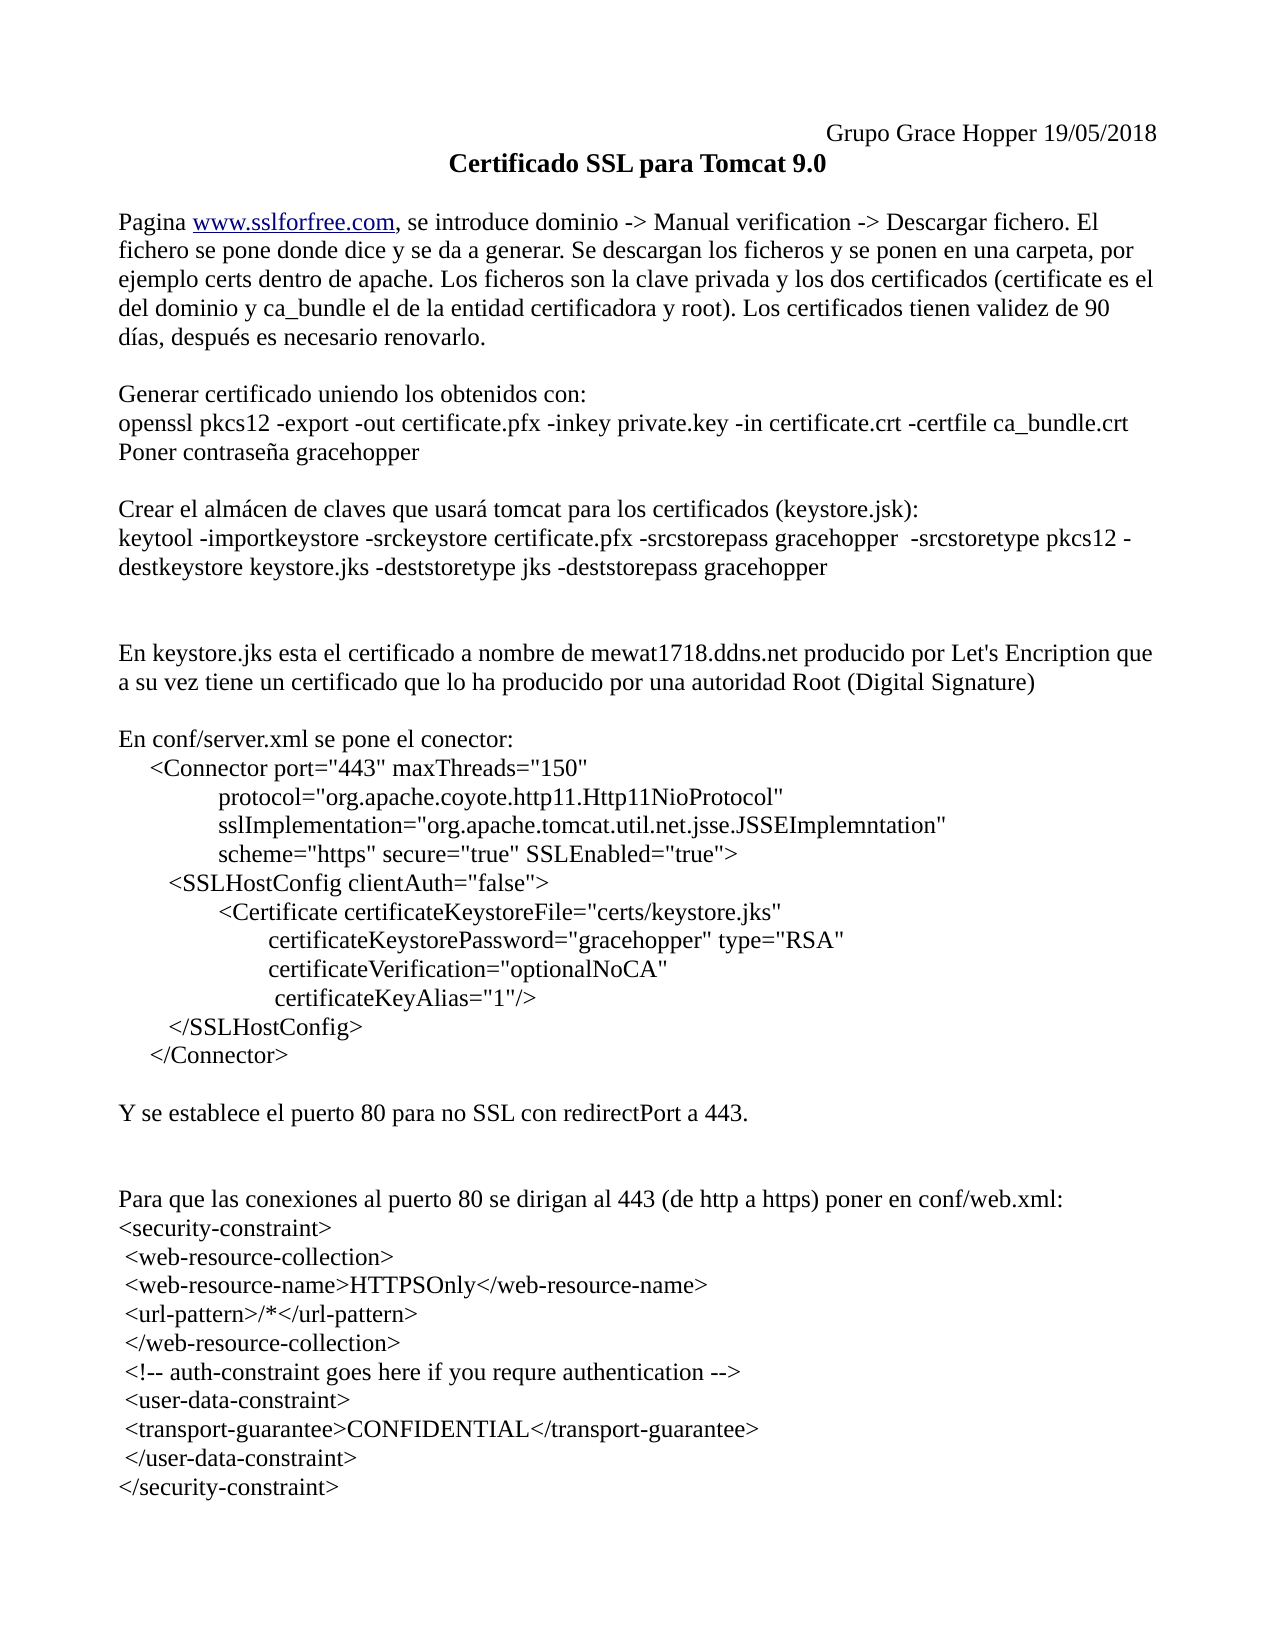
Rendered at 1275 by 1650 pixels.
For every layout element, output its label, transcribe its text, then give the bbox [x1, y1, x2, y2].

text <web-resource-collection> [118, 1242, 1157, 1271]
text certificateKeyAlias="1"/> [118, 983, 1157, 1012]
text </user-data-constraint> [118, 1443, 1157, 1472]
text Grupo Grace Hopper 19/05/2018 [118, 118, 1157, 147]
text Certificado SSL para Tomcat 9.0 [118, 147, 1157, 178]
text certificateKeystorePassword="gracehopper" type="RSA" [118, 926, 1157, 954]
text <security-constraint> [118, 1213, 1157, 1242]
text keytool -importkeystore -srckeystore certificate.pfx -srcstorepass gracehopper -srcstoretype pkcs12 -destkeystore keystore.jks -deststoretype jks -deststorepass gracehopper [118, 523, 1157, 581]
text <user-data-constraint> [118, 1386, 1157, 1414]
text Y se establece el puerto 80 para no SSL con redirectPort a 443. [118, 1098, 1157, 1127]
text Para que las conexiones al puerto 80 se dirigan al 443 (de http a https) poner en conf/web.xml: [118, 1184, 1157, 1213]
text </web-resource-collection> [118, 1328, 1157, 1357]
text </security-constraint> [118, 1472, 1157, 1501]
text <Certificate certificateKeystoreFile="certs/keystore.jks" [118, 897, 1157, 926]
text <url-pattern>/*</url-pattern> [118, 1299, 1157, 1328]
text <SSLHostConfig clientAuth="false"> [118, 868, 1157, 897]
text En keystore.jks esta el certificado a nombre de mewat1718.ddns.net producido por Let's Encription que a su vez tiene un certificado que lo ha producido por una autoridad Root (Digital Signature) [118, 638, 1157, 696]
text En conf/server.xml se pone el conector: [118, 724, 1157, 753]
text <Connector port="443" maxThreads="150" [118, 753, 1157, 782]
text Crear el almácen de claves que usará tomcat para los certificados (keystore.jsk): [118, 494, 1157, 523]
text openssl pkcs12 -export -out certificate.pfx -inkey private.key -in certificate.crt -certfile ca_bundle.crt [118, 408, 1157, 437]
text </SSLHostConfig> [118, 1012, 1157, 1041]
text Generar certificado uniendo los obtenidos con: [118, 379, 1157, 408]
text <!-- auth-constraint goes here if you requre authentication --> [118, 1357, 1157, 1386]
text certificateVerification="optionalNoCA" [118, 954, 1157, 983]
text <transport-guarantee>CONFIDENTIAL</transport-guarantee> [118, 1414, 1157, 1443]
text <web-resource-name>HTTPSOnly</web-resource-name> [118, 1271, 1157, 1299]
text protocol="org.apache.coyote.http11.Http11NioProtocol" [118, 782, 1157, 811]
text Pagina www.sslforfree.com, se introduce dominio -> Manual verification -> Descargar fichero. El fichero se pone donde dice y se da a generar. Se descargan los ficheros y se ponen en una carpeta, por ejemplo certs dentro de apache. Los ficheros son la clave privada y los dos certificados (certificate es el del dominio y ca_bundle el de la entidad certificadora y root). Los certificados tienen validez de 90 días, después es necesario renovarlo. [118, 207, 1157, 351]
text sslImplementation="org.apache.tomcat.util.net.jsse.JSSEImplemntation" [118, 811, 1157, 839]
text </Connector> [118, 1041, 1157, 1069]
text Poner contraseña gracehopper [118, 437, 1157, 466]
text scheme="https" secure="true" SSLEnabled="true"> [118, 839, 1157, 868]
